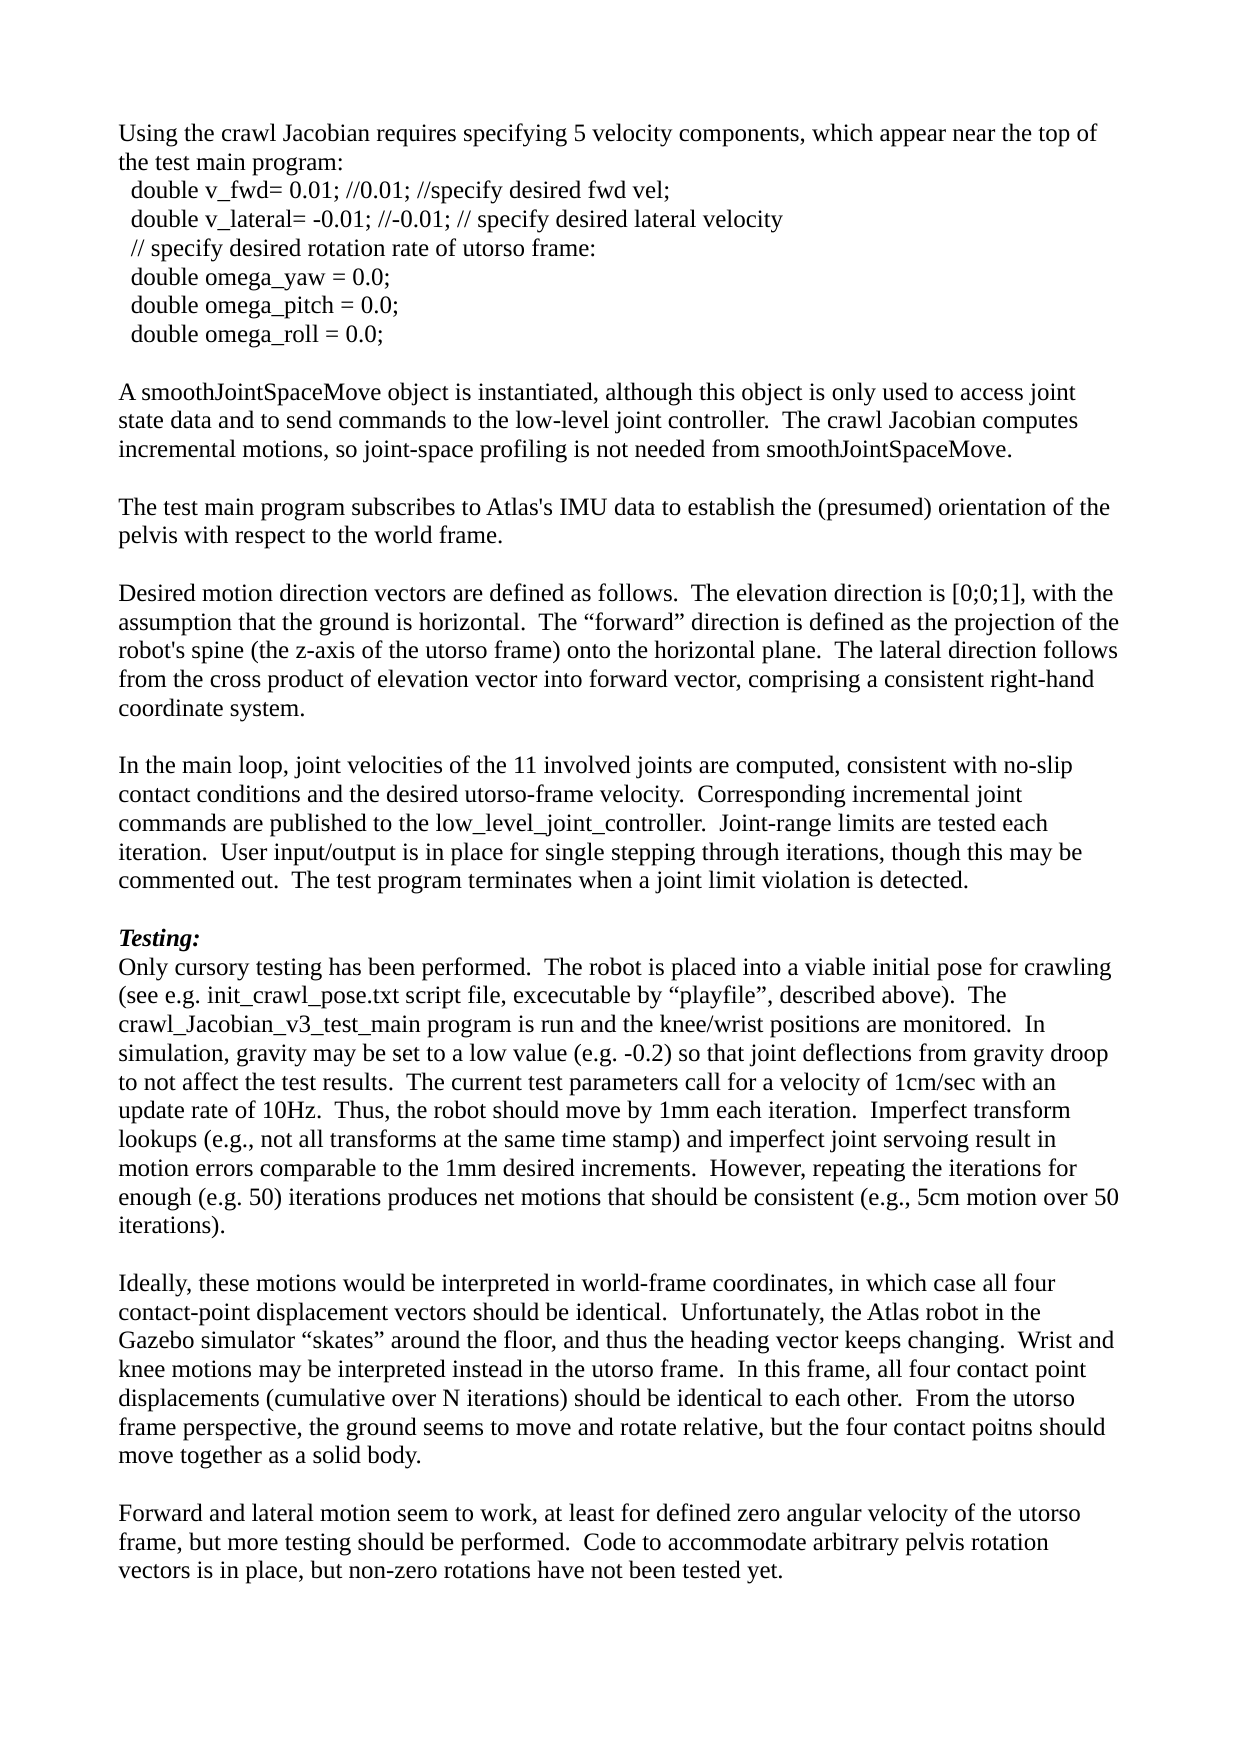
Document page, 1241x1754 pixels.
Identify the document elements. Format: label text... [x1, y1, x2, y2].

text Using the crawl Jacobian requires specifying 5 velocity components, which appear near the top of the test main program: [118, 118, 1122, 176]
text double omega_pitch = 0.0; [118, 291, 1122, 319]
text Desired motion direction vectors are defined as follows. The elevation direction is [0;0;1], with the assumption that the ground is horizontal. The “forward” direction is defined as the projection of the robot's spine (the z-axis of the utorso frame) onto the horizontal plane. The lateral direction follows from the cross product of elevation vector into forward vector, comprising a consistent right-hand coordinate system. [118, 578, 1122, 722]
text double omega_yaw = 0.0; [118, 262, 1122, 291]
text Forward and lateral motion seem to work, at least for defined zero angular velocity of the utorso frame, but more testing should be performed. Code to accommodate arbitrary pelvis rotation vectors is in place, but non-zero rotations have not been tested yet. [118, 1498, 1122, 1584]
text Ideally, these motions would be interpreted in world-frame coordinates, in which case all four contact-point displacement vectors should be identical. Unfortunately, the Atlas robot in the Gazebo simulator “skates” around the floor, and thus the heading vector keeps changing. Wrist and knee motions may be interpreted instead in the utorso frame. In this frame, all four contact point displacements (cumulative over N iterations) should be identical to each other. From the utorso frame perspective, the ground seems to move and rotate relative, but the four contact poitns should move together as a solid body. [118, 1268, 1122, 1469]
text // specify desired rotation rate of utorso frame: [118, 233, 1122, 262]
text The test main program subscribes to Atlas's IMU data to establish the (presumed) orientation of the pelvis with respect to the world frame. [118, 492, 1122, 549]
text Testing: [118, 923, 1122, 952]
text double v_fwd= 0.01; //0.01; //specify desired fwd vel; [118, 176, 1122, 204]
text A smoothJointSpaceMove object is instantiated, although this object is only used to access joint state data and to send commands to the low-level joint controller. The crawl Jacobian computes incremental motions, so joint-space profiling is not needed from smoothJointSpaceMove. [118, 377, 1122, 463]
text double v_lateral= -0.01; //-0.01; // specify desired lateral velocity [118, 204, 1122, 233]
text Only cursory testing has been performed. The robot is placed into a viable initial pose for crawling (see e.g. init_crawl_pose.txt script file, excecutable by “playfile”, described above). The crawl_Jacobian_v3_test_main program is run and the knee/wrist positions are monitored. In simulation, gravity may be set to a low value (e.g. -0.2) so that joint deflections from gravity droop to not affect the test results. The current test parameters call for a velocity of 1cm/sec with an update rate of 10Hz. Thus, the robot should move by 1mm each iteration. Imperfect transform lookups (e.g., not all transforms at the same time stamp) and imperfect joint servoing result in motion errors comparable to the 1mm desired increments. However, repeating the iterations for enough (e.g. 50) iterations produces net motions that should be consistent (e.g., 5cm motion over 50 iterations). [118, 952, 1122, 1239]
text In the main loop, joint velocities of the 11 involved joints are computed, consistent with no-slip contact conditions and the desired utorso-frame velocity. Corresponding incremental joint commands are published to the low_level_joint_controller. Joint-range limits are tested each iteration. User input/output is in place for single stepping through iterations, though this may be commented out. The test program terminates when a joint limit violation is detected. [118, 751, 1122, 894]
text double omega_roll = 0.0; [118, 319, 1122, 348]
